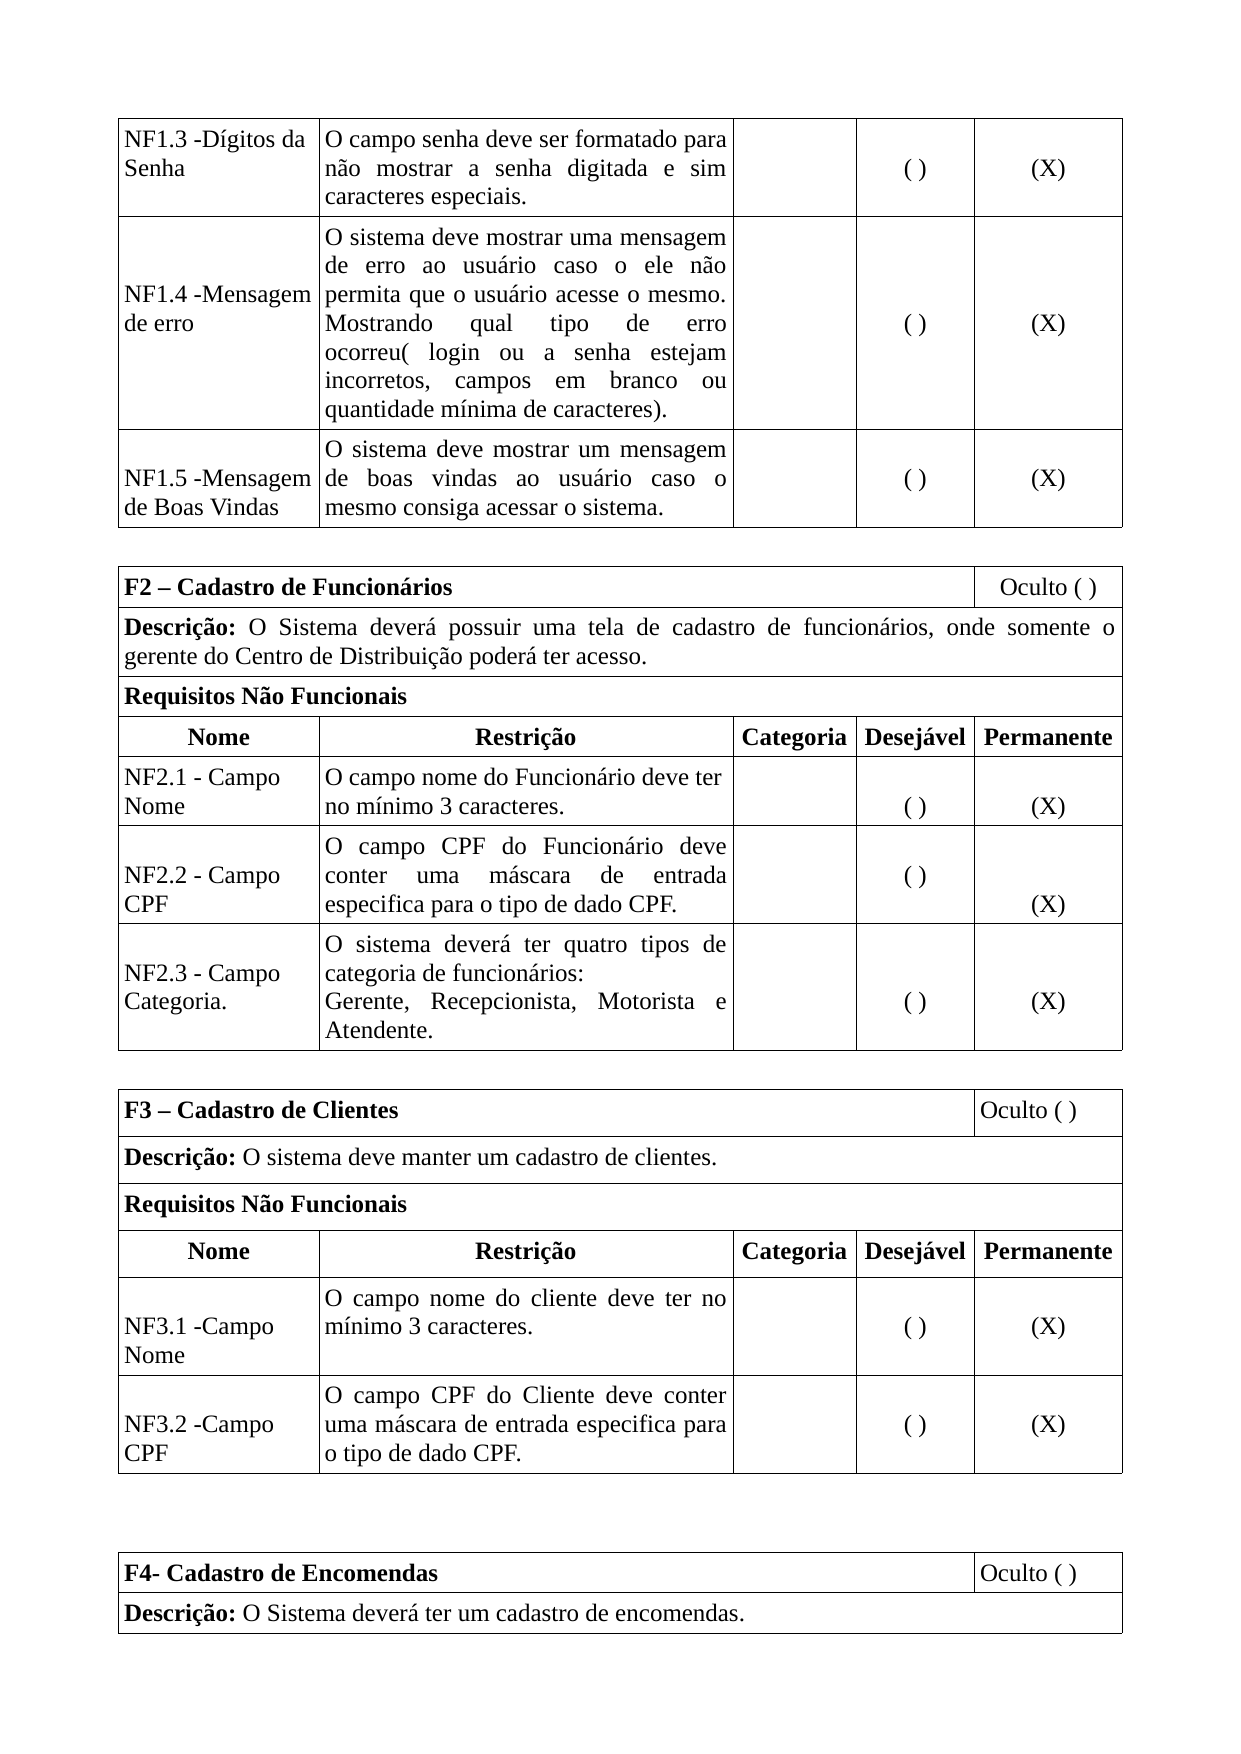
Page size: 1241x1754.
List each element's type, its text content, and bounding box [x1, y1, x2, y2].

table_cell NF1.4 -Mensagem de erro [119, 217, 319, 429]
table_cell O sistema deve mostrar uma mensagem de erro ao usuário caso o ele não permita que o usuário acesse o mesmo. Mostrando qual tipo de erro ocorreu( login ou a senha estejam incorretos, campos em branco ou quantidade mínima de caracteres). [320, 217, 733, 429]
table_cell NF1.5 -Mensagem de Boas Vindas [119, 430, 319, 527]
table_cell Desejável [857, 1231, 974, 1277]
table_cell (X) [975, 1278, 1122, 1375]
table_cell O campo nome do Funcionário deve ter no mínimo 3 caracteres. [320, 757, 733, 825]
table_header Oculto ( ) [975, 1090, 1122, 1136]
table_cell (X) [975, 119, 1122, 216]
table_cell Desejável [857, 717, 974, 756]
table_cell Restrição [320, 717, 733, 756]
table_cell Nome [119, 1231, 319, 1277]
table_cell Descrição: O sistema deve manter um cadastro de clientes. [119, 1137, 1122, 1183]
table_header Oculto ( ) [975, 567, 1122, 607]
table_cell ( ) [857, 826, 974, 923]
table_cell [734, 119, 856, 216]
table_cell O campo nome do cliente deve ter no mínimo 3 caracteres. [320, 1278, 733, 1375]
table_cell NF3.1 -Campo Nome [119, 1278, 319, 1375]
table_cell NF2.2 - Campo CPF [119, 826, 319, 923]
table_cell Permanente [975, 1231, 1122, 1277]
table_header F4- Cadastro de Encomendas [119, 1553, 974, 1592]
table_cell O campo senha deve ser formatado para não mostrar a senha digitada e sim caracteres especiais. [320, 119, 733, 216]
table_cell [734, 826, 856, 923]
table_cell NF2.3 - Campo Categoria. [119, 924, 319, 1050]
table_cell Requisitos Não Funcionais [119, 1184, 1122, 1230]
table_cell [734, 217, 856, 429]
table_cell (X) [975, 430, 1122, 527]
table_cell Descrição: O Sistema deverá possuir uma tela de cadastro de funcionários, onde somente o gerente do Centro de Distribuição poderá ter acesso. [119, 608, 1122, 676]
table_cell ( ) [857, 1376, 974, 1472]
table_cell (X) [975, 826, 1122, 923]
table_cell Restrição [320, 1231, 733, 1277]
table_header F3 – Cadastro de Clientes [119, 1090, 974, 1136]
table_cell ( ) [857, 217, 974, 429]
table_cell NF3.2 -Campo CPF [119, 1376, 319, 1472]
table_cell O campo CPF do Cliente deve conter uma máscara de entrada especifica para o tipo de dado CPF. [320, 1376, 733, 1472]
table_cell Requisitos Não Funcionais [119, 677, 1122, 716]
table_cell (X) [975, 924, 1122, 1050]
table_cell O sistema deve mostrar um mensagem de boas vindas ao usuário caso o mesmo consiga acessar o sistema. [320, 430, 733, 527]
table_cell [734, 430, 856, 527]
table_cell [734, 1376, 856, 1472]
table_cell Nome [119, 717, 319, 756]
table_header F2 – Cadastro de Funcionários [119, 567, 974, 607]
table_cell [734, 757, 856, 825]
table_cell NF2.1 - Campo Nome [119, 757, 319, 825]
table_cell [734, 1278, 856, 1375]
table_cell O sistema deverá ter quatro tipos de categoria de funcionários: Gerente, Recepcionista, Motorista e Atendente. [320, 924, 733, 1050]
table_cell Descrição: O Sistema deverá ter um cadastro de encomendas. [119, 1593, 1122, 1632]
table_cell Categoria [734, 717, 856, 756]
table_cell (X) [975, 1376, 1122, 1472]
table_cell ( ) [857, 924, 974, 1050]
table_cell ( ) [857, 119, 974, 216]
table_cell Permanente [975, 717, 1122, 756]
table_cell NF1.3 -Dígitos da Senha [119, 119, 319, 216]
table_cell ( ) [857, 430, 974, 527]
table_cell O campo CPF do Funcionário deve conter uma máscara de entrada especifica para o tipo de dado CPF. [320, 826, 733, 923]
table_cell ( ) [857, 757, 974, 825]
table_header Oculto ( ) [975, 1553, 1122, 1592]
table_cell (X) [975, 217, 1122, 429]
table_cell (X) [975, 757, 1122, 825]
table_cell [734, 924, 856, 1050]
table_cell ( ) [857, 1278, 974, 1375]
table_cell Categoria [734, 1231, 856, 1277]
